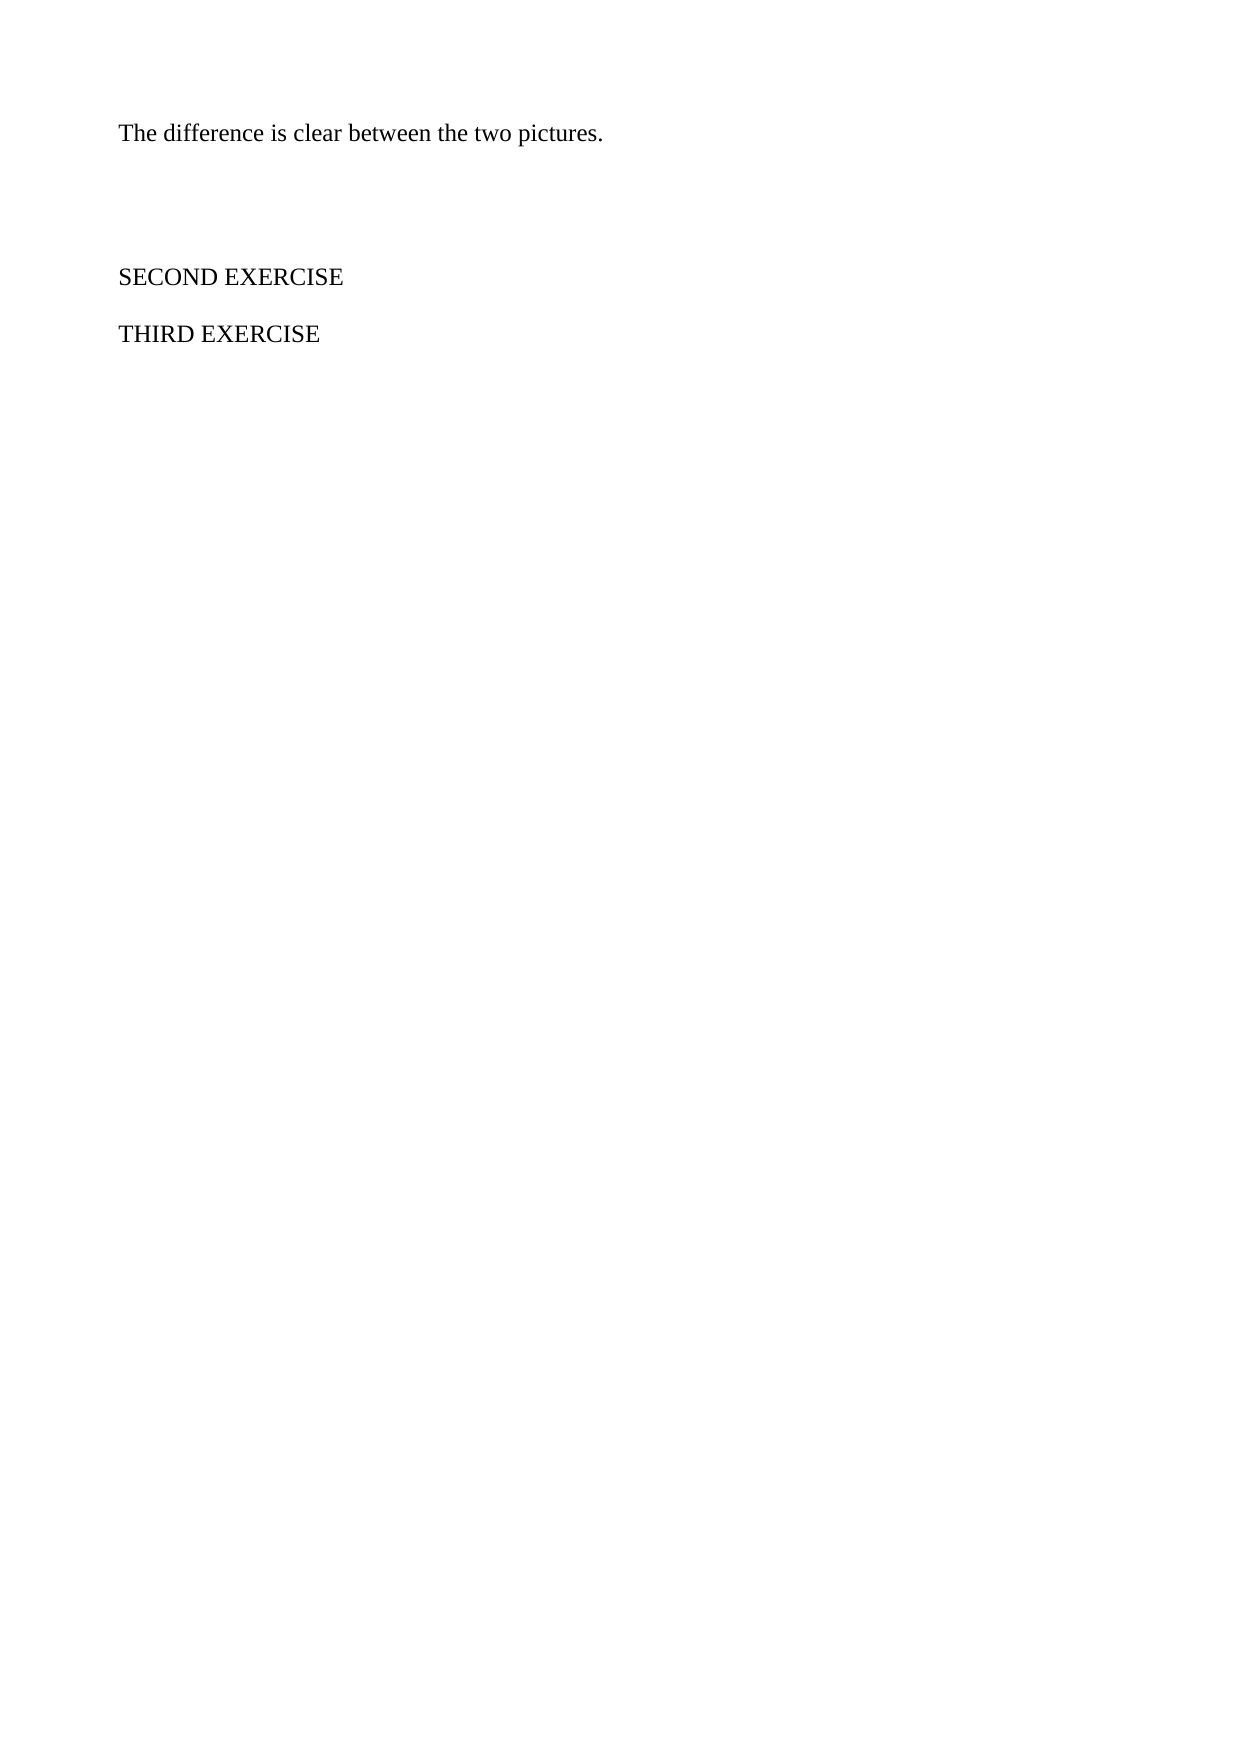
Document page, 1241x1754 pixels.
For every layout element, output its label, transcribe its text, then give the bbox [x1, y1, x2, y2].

text The difference is clear between the two pictures. [118, 118, 1122, 147]
text SECOND EXERCISE [118, 262, 1122, 291]
text THIRD EXERCISE [118, 319, 1122, 348]
